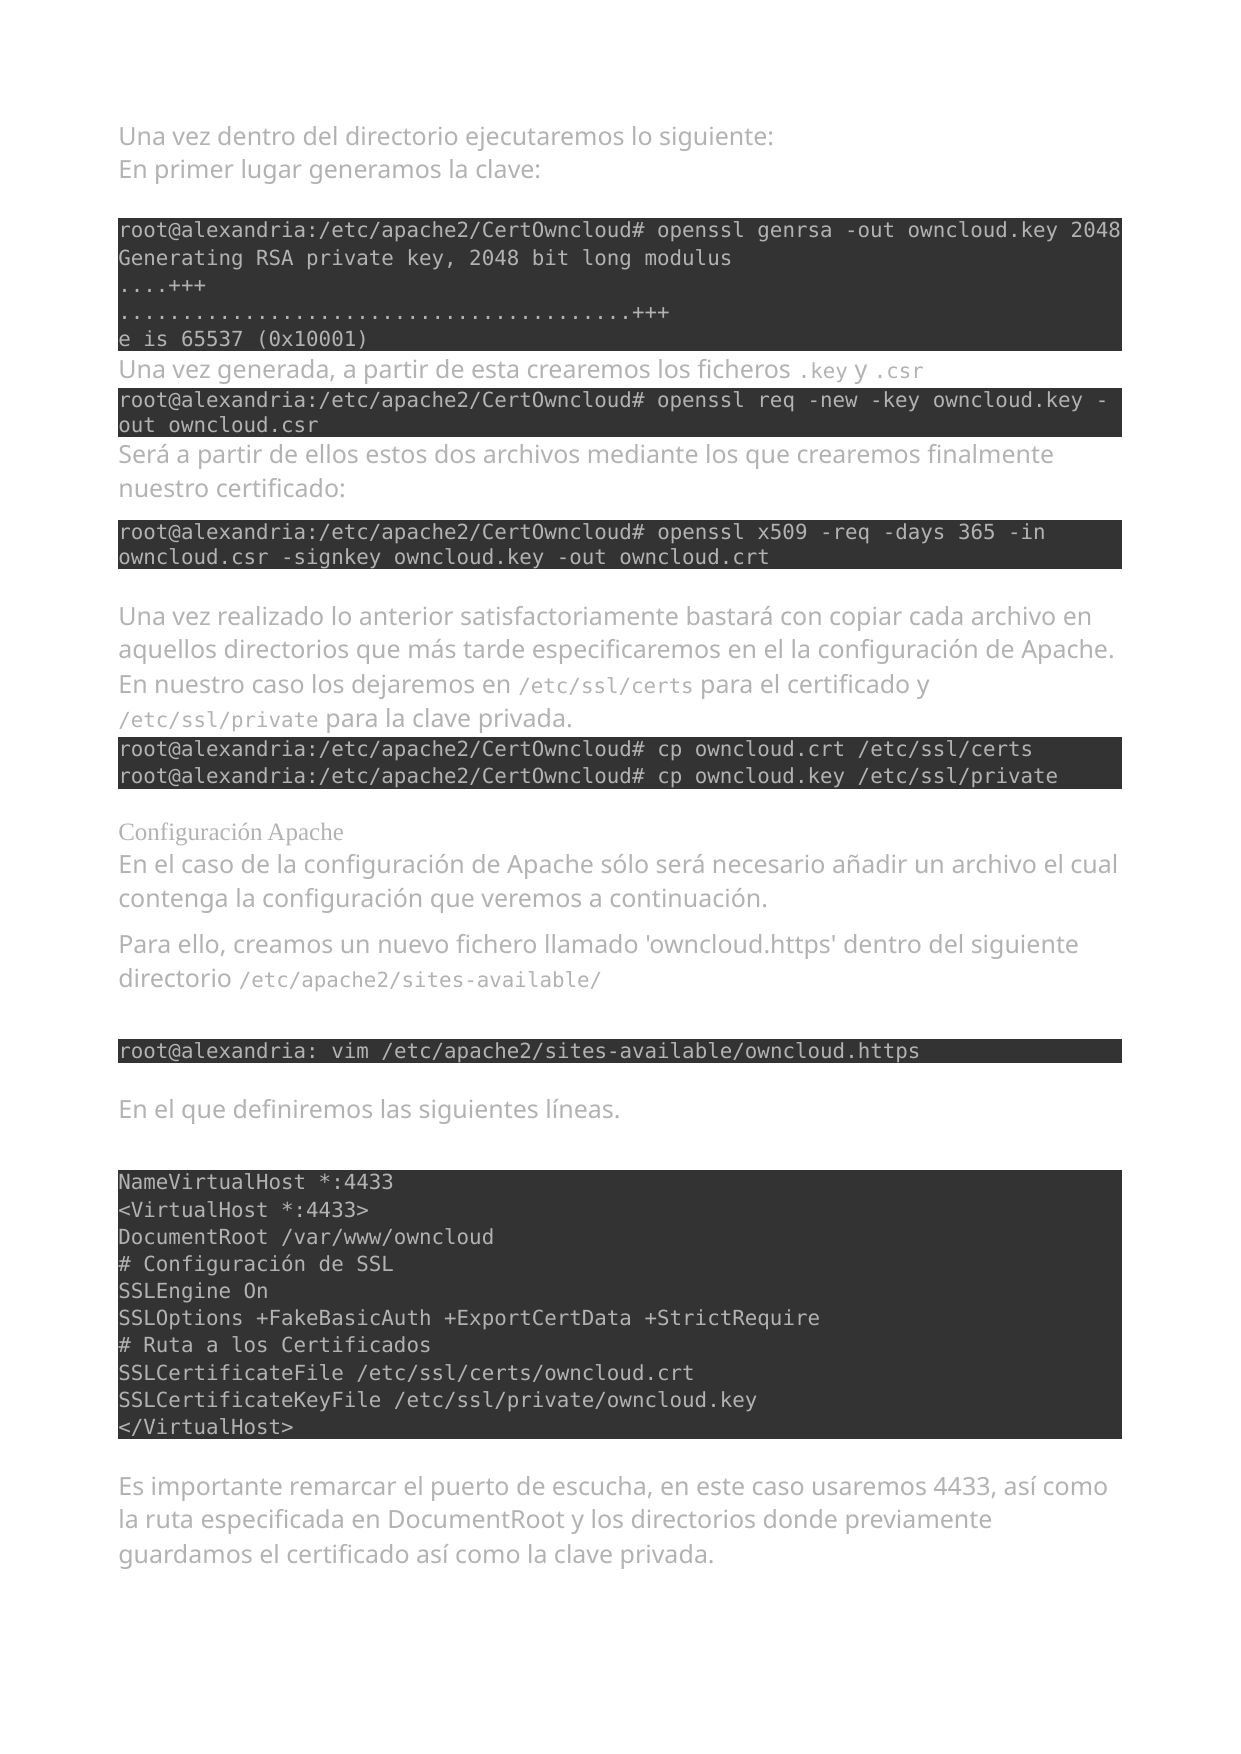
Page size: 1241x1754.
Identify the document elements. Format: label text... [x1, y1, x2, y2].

text ....+++ [118, 273, 1122, 297]
text </VirtualHost> [118, 1415, 1122, 1439]
text # Configuración de SSL [118, 1252, 1122, 1276]
text SSLCertificateKeyFile /etc/ssl/private/owncloud.key [118, 1388, 1122, 1412]
text En primer lugar generamos la clave: [118, 152, 1122, 186]
text NameVirtualHost *:4433 [118, 1170, 1122, 1195]
text <VirtualHost *:4433> [118, 1198, 1122, 1222]
text En el caso de la configuración de Apache sólo será necesario añadir un archivo el cual contenga la configuración que veremos a continuación. [118, 846, 1122, 914]
text Generating RSA private key, 2048 bit long modulus [118, 246, 1122, 270]
text Una vez generada, a partir de esta crearemos los ficheros .key y .csr [118, 351, 1122, 385]
text e is 65537 (0x10001) [118, 327, 1122, 351]
text # Ruta a los Certificados [118, 1333, 1122, 1358]
text root@alexandria: vim /etc/apache2/sites-available/owncloud.https [118, 1039, 1122, 1063]
text .........................................+++ [118, 300, 1122, 324]
text Una vez dentro del directorio ejecutaremos lo siguiente: [118, 118, 1122, 152]
text Será a partir de ellos estos dos archivos mediante los que crearemos finalmente nuestro certificado: [118, 437, 1122, 505]
text root@alexandria:/etc/apache2/CertOwncloud# cp owncloud.crt /etc/ssl/certs [118, 737, 1122, 762]
text DocumentRoot /var/www/owncloud [118, 1225, 1122, 1249]
text root@alexandria:/etc/apache2/CertOwncloud# openssl x509 -req -days 365 -in owncloud.csr -signkey owncloud.key -out owncloud.crt [118, 520, 1122, 569]
text Para ello, creamos un nuevo fichero llamado 'owncloud.https' dentro del siguiente directorio /etc/apache2/sites-available/ [118, 927, 1122, 995]
text Configuración Apache [118, 817, 1122, 846]
text root@alexandria:/etc/apache2/CertOwncloud# openssl genrsa -out owncloud.key 2048 [118, 218, 1122, 243]
text root@alexandria:/etc/apache2/CertOwncloud# openssl req -new -key owncloud.key -out owncloud.csr [118, 388, 1122, 437]
text root@alexandria:/etc/apache2/CertOwncloud# cp owncloud.key /etc/ssl/private [118, 764, 1122, 789]
text Es importante remarcar el puerto de escucha, en este caso usaremos 4433, así como la ruta especificada en DocumentRoot y los directorios donde previamente guardamos el certificado así como la clave privada. [118, 1468, 1122, 1570]
text SSLOptions +FakeBasicAuth +ExportCertData +StrictRequire [118, 1306, 1122, 1331]
text SSLEngine On [118, 1279, 1122, 1303]
text SSLCertificateFile /etc/ssl/certs/owncloud.crt [118, 1361, 1122, 1385]
text En nuestro caso los dejaremos en /etc/ssl/certs para el certificado y /etc/ssl/private para la clave privada. [118, 666, 1122, 734]
text En el que definiremos las siguientes líneas. [118, 1092, 1122, 1126]
text Una vez realizado lo anterior satisfactoriamente bastará con copiar cada archivo en aquellos directorios que más tarde especificaremos en el la configuración de Apache. [118, 598, 1122, 666]
